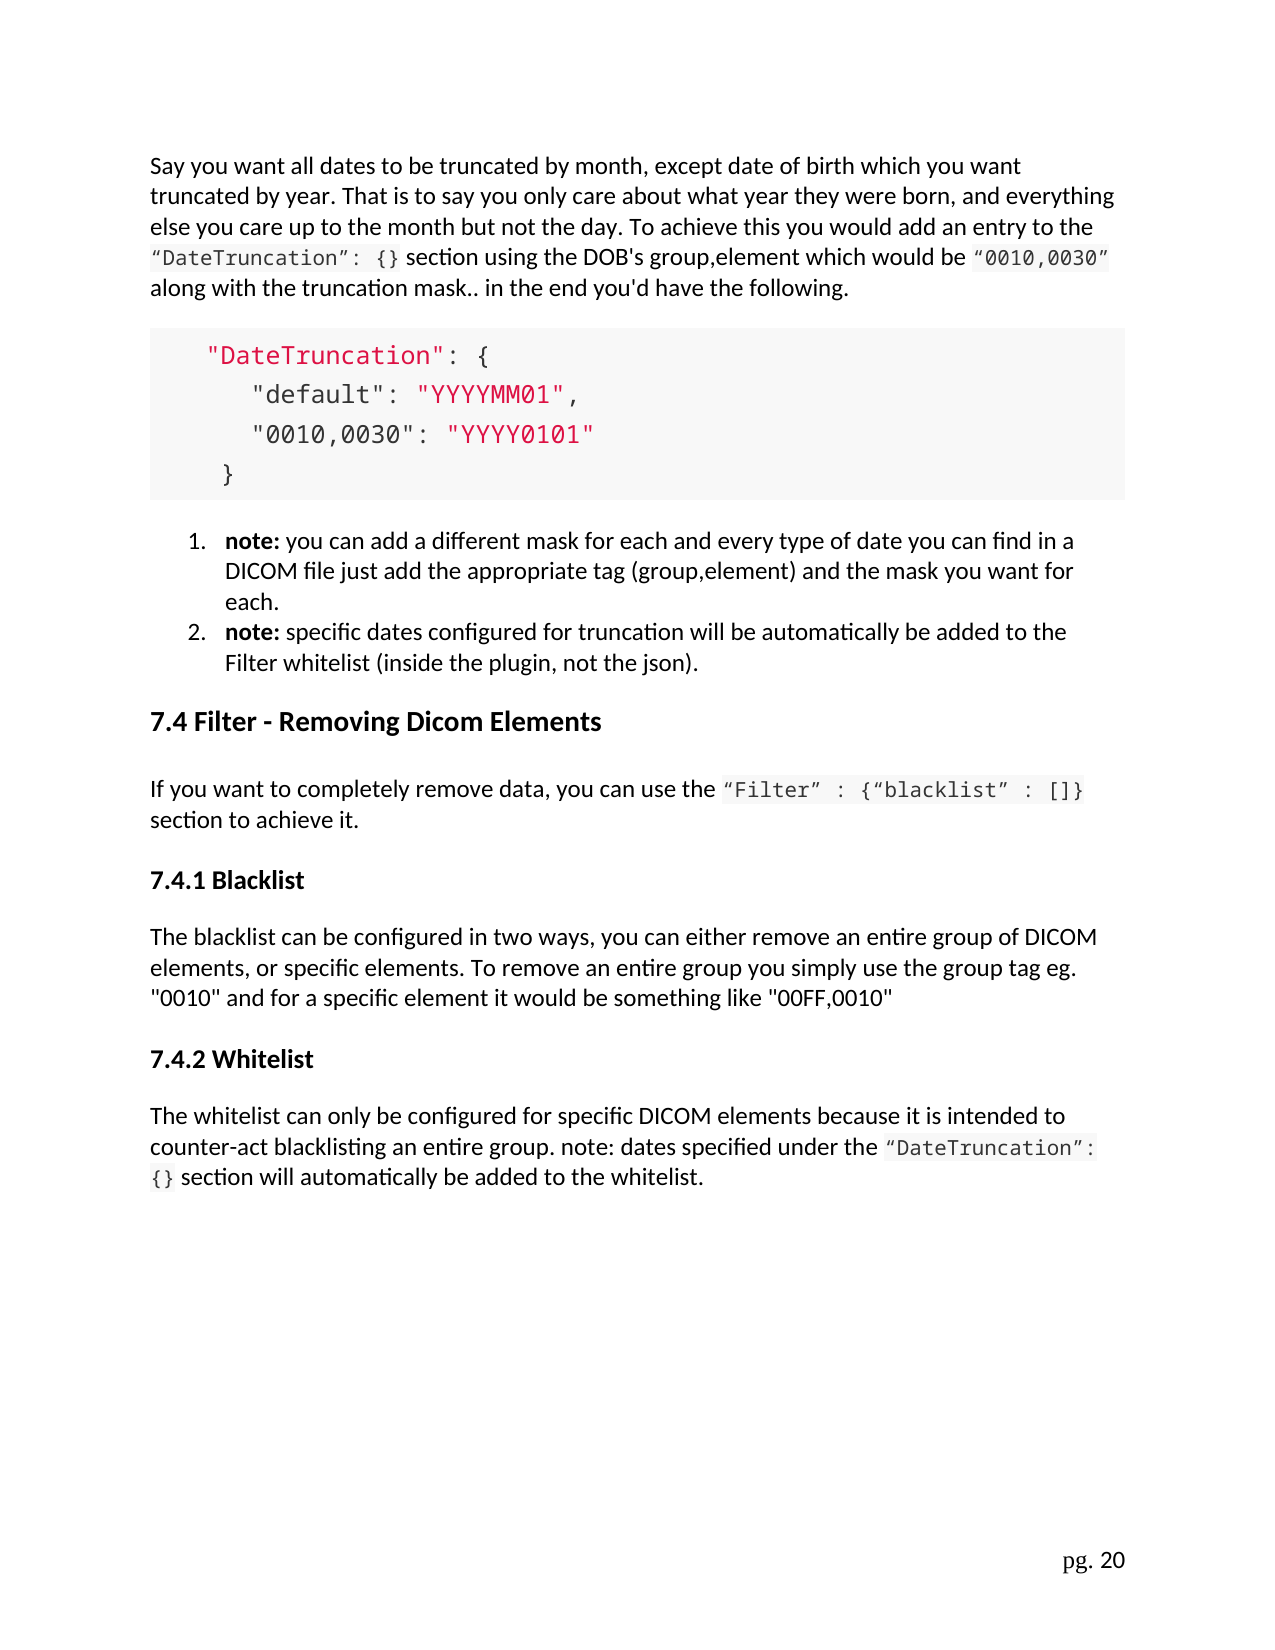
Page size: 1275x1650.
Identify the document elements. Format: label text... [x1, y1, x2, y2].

subtitle 7.4 Filter - Removing Dicom Elements [150, 703, 1125, 738]
text If you want to completely remove data, you can use the “Filter” : {“blacklist” : []} section to achieve it. [150, 773, 1125, 834]
list note: you can add a different mask for each and every type of date you can find in a DICOM file just add the appropriate tag (group,element) and the mask you want for each. [187, 525, 1125, 617]
text Say you want all dates to be truncated by month, except date of birth which you want truncated by year. That is to say you only care about what year they were born, and everything else you care up to the month but not the day. To achieve this you would add an entry to the “DateTruncation”: {} section using the DOB's group,element which would be “0010,0030” along with the truncation mask.. in the end you'd have the following. [150, 150, 1125, 303]
subtitle 7.4.2 Whitelist [150, 1042, 1125, 1075]
table_header "DateTruncation": { "default": "YYYYMM01", "0010,0030": "YYYY0101" } [150, 328, 1125, 500]
subtitle 7.4.1 Blacklist [150, 863, 1125, 896]
list note: specific dates configured for truncation will be automatically be added to the Filter whitelist (inside the plugin, not the json). [187, 617, 1125, 678]
text The whitelist can only be configured for specific DICOM elements because it is intended to counter-act blacklisting an entire group. note: dates specified under the “DateTruncation”: {} section will automatically be added to the whitelist. [150, 1100, 1125, 1192]
text The blacklist can be configured in two ways, you can either remove an entire group of DICOM elements, or specific elements. To remove an entire group you simply use the group tag eg. "0010" and for a specific element it would be something like "00FF,0010" [150, 921, 1125, 1013]
